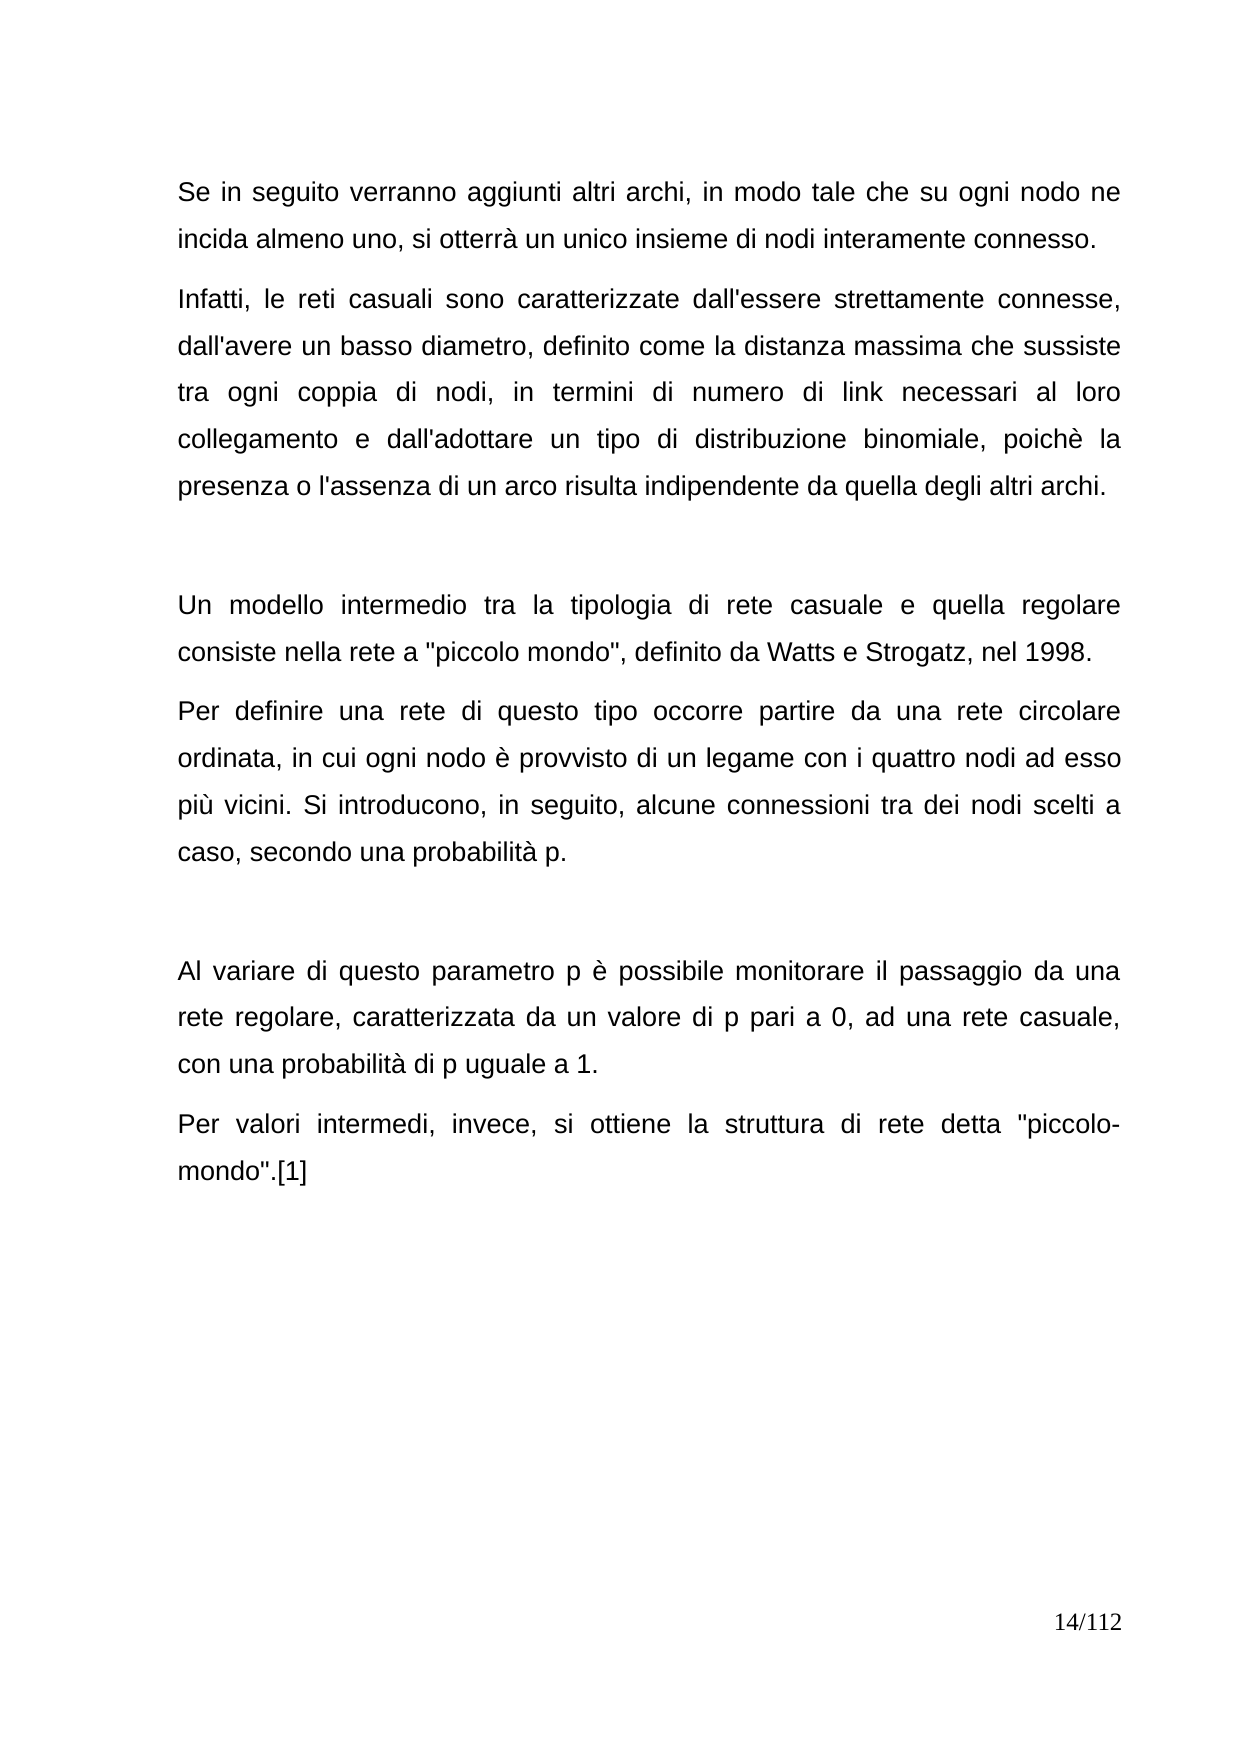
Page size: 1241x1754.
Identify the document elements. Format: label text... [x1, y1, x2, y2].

text Se in seguito verranno aggiunti altri archi, in modo tale che su ogni nodo ne incida almeno uno, si otterrà un unico insieme di nodi interamente connesso. [177, 176, 1122, 254]
text Un modello intermedio tra la tipologia di rete casuale e quella regolare consiste nella rete a "piccolo mondo", definito da Watts e Strogatz, nel 1998. [177, 589, 1122, 667]
text Infatti, le reti casuali sono caratterizzate dall'essere strettamente connesse, dall'avere un basso diametro, definito come la distanza massima che sussiste tra ogni coppia di nodi, in termini di numero di link necessari al loro collegamento e dall'adottare un tipo di distribuzione binomiale, poichè la presenza o l'assenza di un arco risulta indipendente da quella degli altri archi. [177, 283, 1122, 501]
text Per valori intermedi, invece, si ottiene la struttura di rete detta "piccolo-mondo".[1] [177, 1108, 1122, 1186]
text Per definire una rete di questo tipo occorre partire da una rete circolare ordinata, in cui ogni nodo è provvisto di un legame con i quattro nodi ad esso più vicini. Si introducono, in seguito, alcune connessioni tra dei nodi scelti a caso, secondo una probabilità p. [177, 695, 1122, 867]
text Al variare di questo parametro p è possibile monitorare il passaggio da una rete regolare, caratterizzata da un valore di p pari a 0, ad una rete casuale, con una probabilità di p uguale a 1. [177, 954, 1122, 1079]
